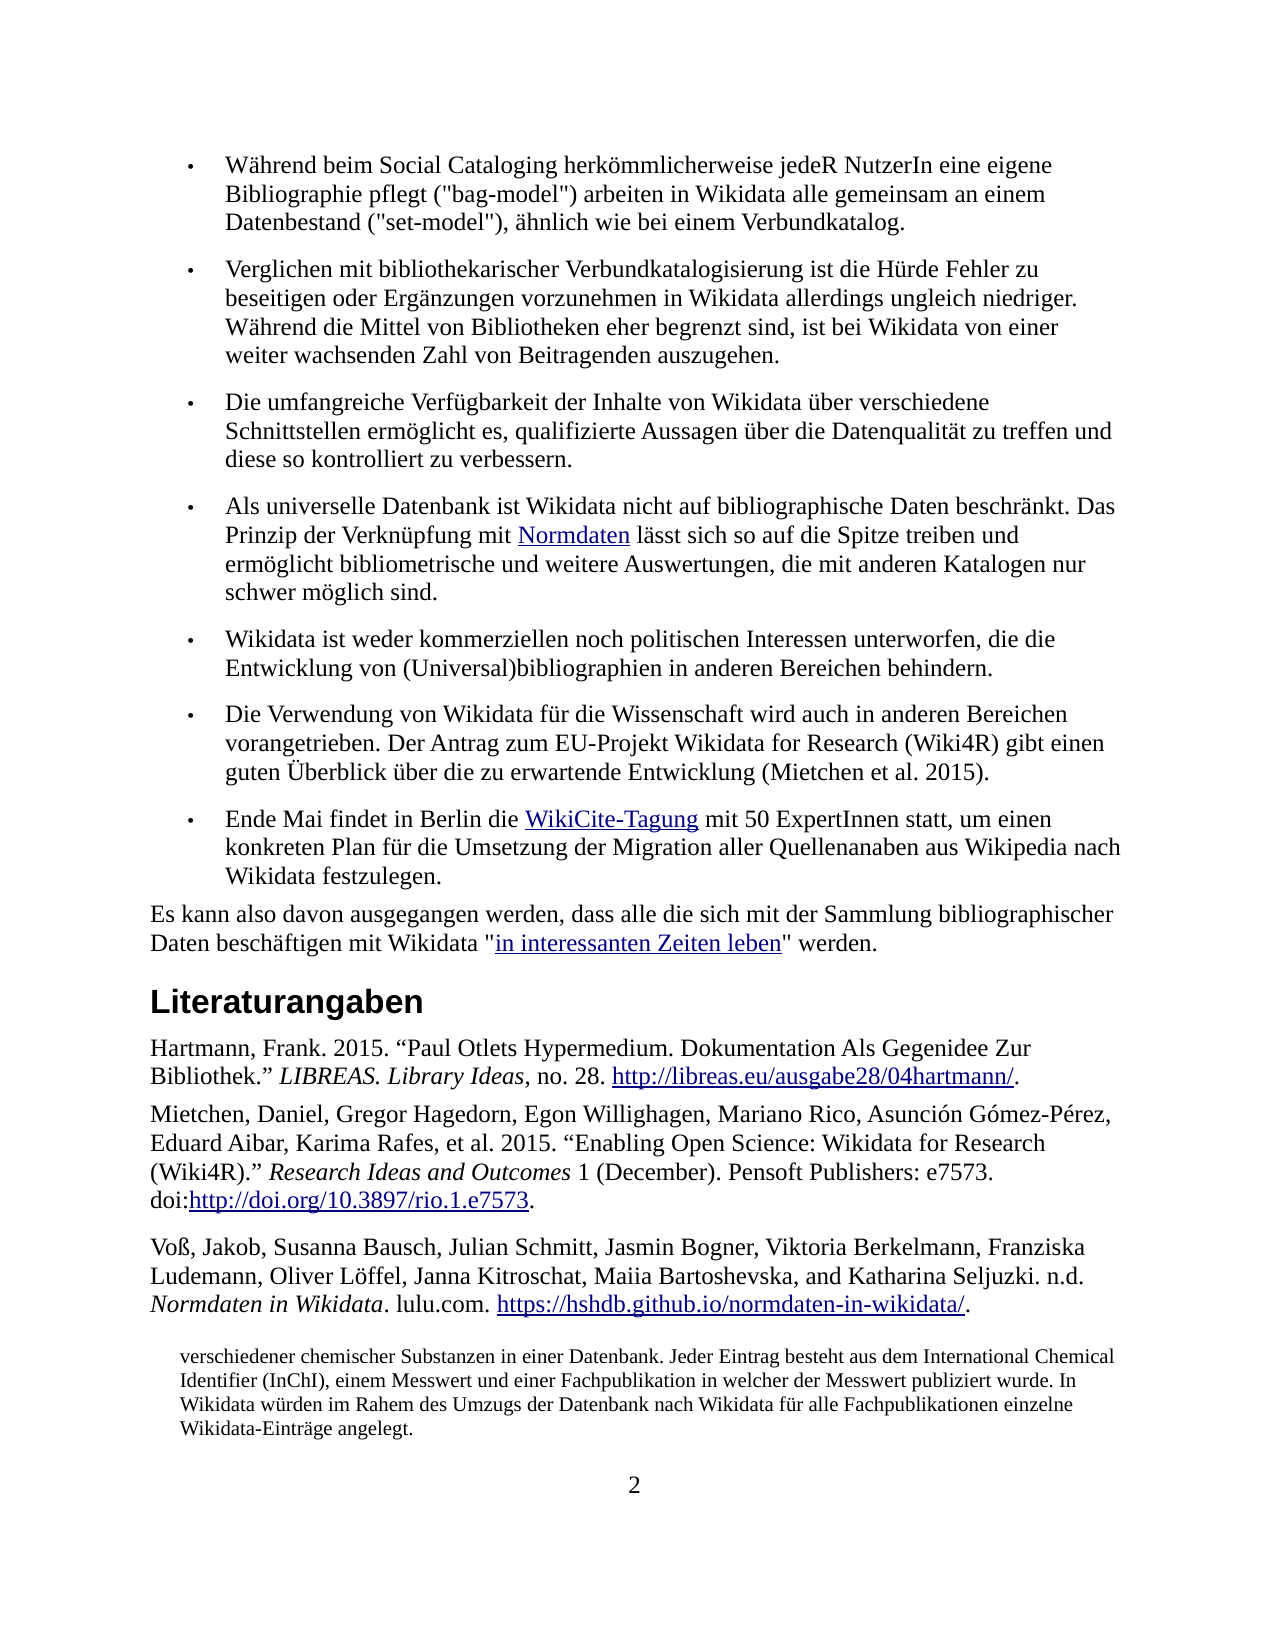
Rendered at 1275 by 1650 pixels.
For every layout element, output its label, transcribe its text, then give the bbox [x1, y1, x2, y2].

list Ein einfaches Beispiel ist die von Willighagen (2016) beschriebene Migration seiner Datenbank zu Wikidata: Zwischen 2010 und 2016 sammelten Egon Willighagen und Samuel Lampa die Säurekonstante () verschiedener chemischer Substanzen in einer Datenbank. Jeder Eintrag besteht aus dem International Chemical Identifier (InChI), einem Messwert und einer Fachpublikation in welcher der Messwert publiziert wurde. In Wikidata würden im Rahem des Umzugs der Datenbank nach Wikidata für alle Fachpublikationen einzelne Wikidata-Einträge angelegt. [150, 1344, 1125, 1440]
text Es kann also davon ausgegangen werden, dass alle die sich mit der Sammlung bibliographischer Daten beschäftigen mit Wikidata "in interessanten Zeiten leben" werden. [150, 899, 1125, 956]
list Wikidata ist weder kommerziellen noch politischen Interessen unterworfen, die die Entwicklung von (Universal)bibliographien in anderen Bereichen behindern. [187, 624, 1125, 682]
list Während beim Social Cataloging herkömmlicherweise jedeR NutzerIn eine eigene Bibliographie pflegt ("bag-model") arbeiten in Wikidata alle gemeinsam an einem Datenbestand ("set-model"), ähnlich wie bei einem Verbundkatalog. [187, 150, 1125, 236]
list Als universelle Datenbank ist Wikidata nicht auf bibliographische Daten beschränkt. Das Prinzip der Verknüpfung mit Normdaten lässt sich so auf die Spitze treiben und ermöglicht bibliometrische und weitere Auswertungen, die mit anderen Katalogen nur schwer möglich sind. [187, 491, 1125, 606]
list Verglichen mit bibliothekarischer Verbundkatalogisierung ist die Hürde Fehler zu beseitigen oder Ergänzungen vorzunehmen in Wikidata allerdings ungleich niedriger. Während die Mittel von Bibliotheken eher begrenzt sind, ist bei Wikidata von einer weiter wachsenden Zahl von Beitragenden auszugehen. [187, 254, 1125, 369]
subtitle Literaturangaben [150, 981, 1125, 1020]
text Voß, Jakob, Susanna Bausch, Julian Schmitt, Jasmin Bogner, Viktoria Berkelmann, Franziska Ludemann, Oliver Löffel, Janna Kitroschat, Maiia Bartoshevska, and Katharina Seljuzki. n.d. Normdaten in Wikidata. lulu.com. https://hshdb.github.io/normdaten-in-wikidata/. [150, 1232, 1125, 1318]
list Ende Mai findet in Berlin die WikiCite-Tagung mit 50 ExpertInnen statt, um einen konkreten Plan für die Umsetzung der Migration aller Quellenanaben aus Wikipedia nach Wikidata festzulegen. [187, 804, 1125, 890]
text Mietchen, Daniel, Gregor Hagedorn, Egon Willighagen, Mariano Rico, Asunción Gómez-Pérez, Eduard Aibar, Karima Rafes, et al. 2015. “Enabling Open Science: Wikidata for Research (Wiki4R).” Research Ideas and Outcomes 1 (December). Pensoft Publishers: e7573. doi:http://doi.org/10.3897/rio.1.e7573. [150, 1099, 1125, 1214]
list Die Verwendung von Wikidata für die Wissenschaft wird auch in anderen Bereichen vorangetrieben. Der Antrag zum EU-Projekt Wikidata for Research (Wiki4R) gibt einen guten Überblick über die zu erwartende Entwicklung (Mietchen et al. 2015). [187, 699, 1125, 786]
text Hartmann, Frank. 2015. “Paul Otlets Hypermedium. Dokumentation Als Gegenidee Zur Bibliothek.” LIBREAS. Library Ideas, no. 28. http://libreas.eu/ausgabe28/04hartmann/. [150, 1033, 1125, 1090]
list Die umfangreiche Verfügbarkeit der Inhalte von Wikidata über verschiedene Schnittstellen ermöglicht es, qualifizierte Aussagen über die Datenqualität zu treffen und diese so kontrolliert zu verbessern. [187, 387, 1125, 473]
